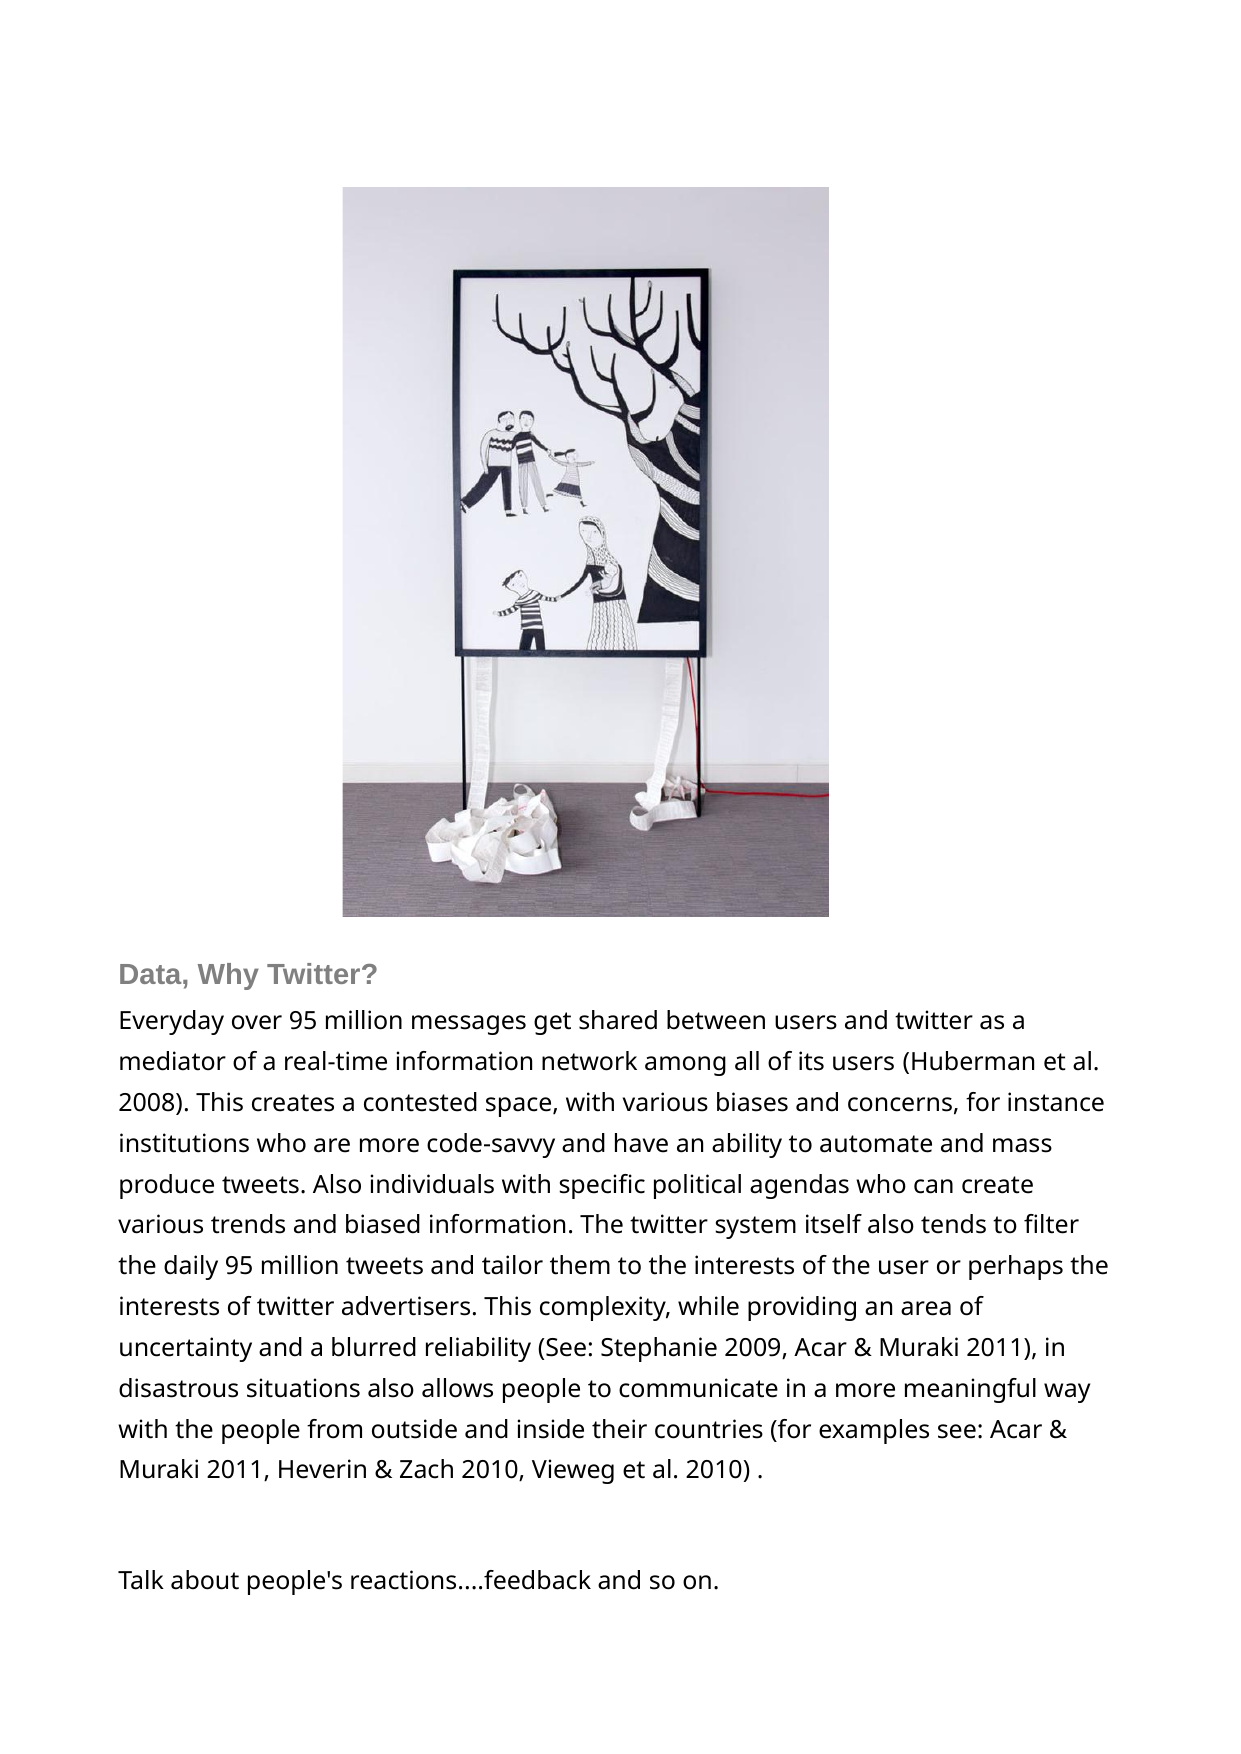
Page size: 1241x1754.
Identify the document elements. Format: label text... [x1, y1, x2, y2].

picture [342, 187, 829, 917]
text Everyday over 95 million messages get shared between users and twitter as a mediator of a real-time information network among all of its users (Huberman et al. 2008). This creates a contested space, with various biases and concerns, for instance institutions who are more code-savvy and have an ability to automate and mass produce tweets. Also individuals with specific political agendas who can create various trends and biased information. The twitter system itself also tends to filter the daily 95 million tweets and tailor them to the interests of the user or perhaps the interests of twitter advertisers. This complexity, while providing an area of uncertainty and a blurred reliability (See: Stephanie 2009, Acar & Muraki 2011), in disastrous situations also allows people to communicate in a more meaningful way with the people from outside and inside their countries (for examples see: Acar & Muraki 2011, Heverin & Zach 2010, Vieweg et al. 2010) . [118, 1003, 1122, 1486]
subtitle Data, Why Twitter? [118, 957, 1122, 990]
text Talk about people's reactions....feedback and so on. [118, 1563, 1122, 1597]
